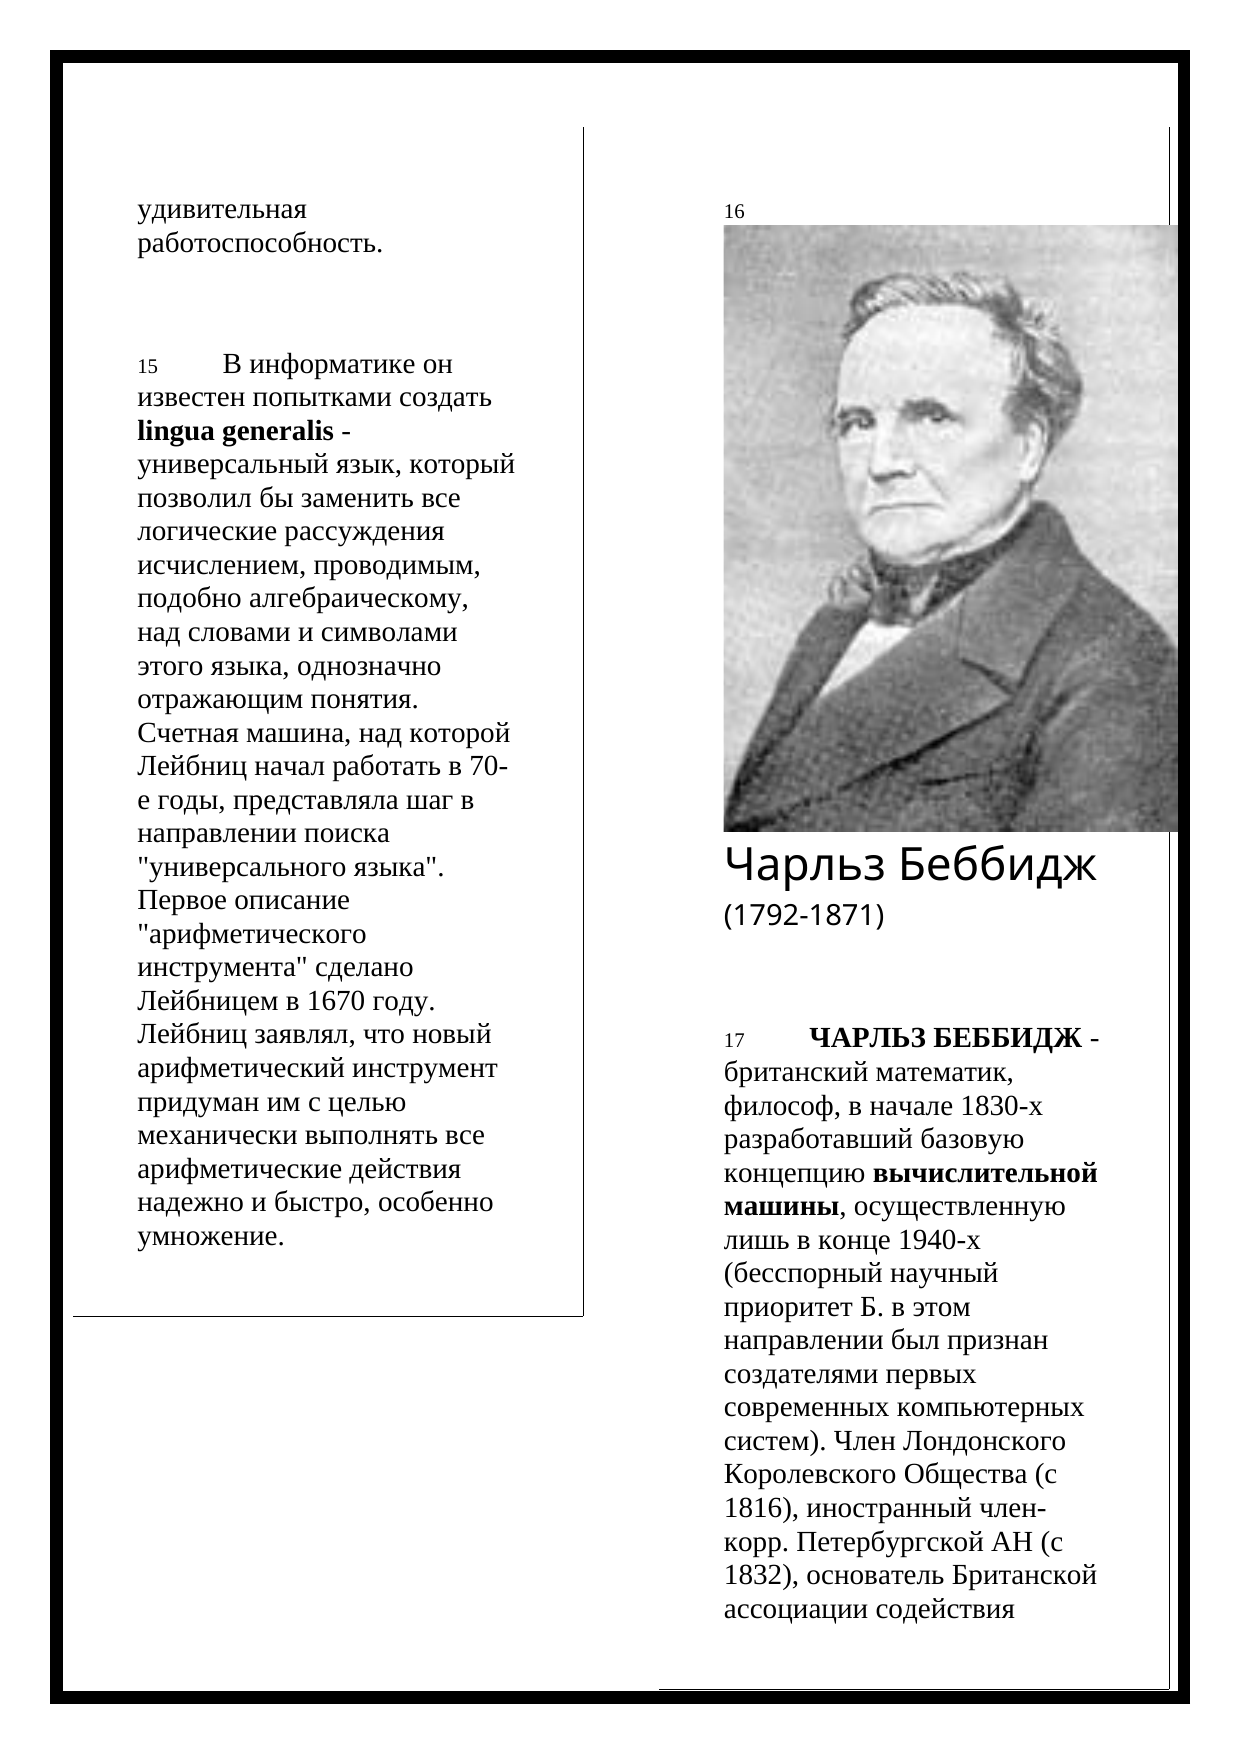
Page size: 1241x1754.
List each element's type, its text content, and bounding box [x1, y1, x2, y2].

list удивительная работоспособность. [72, 127, 583, 281]
list Чарльз Беббидж (1792-1871) [659, 127, 1169, 956]
list ЧАРЛЬЗ БЕББИДЖ - британский математик, философ, в начале 1830-х разработавший базовую концепцию вычислительной машины, осуществленную лишь в конце 1940-х (бесспорный научный приоритет Б. в этом направлении был признан создателями первых современных компьютерных систем). Член Лондонского Королевского Общества (с 1816), иностранный член-корр. Петербургской АН (с 1832), основатель Британской ассоциации содействия развитию науки и Лондонского Статистического Общества. Основные труды: "Экономика машин и производства" (1832, единственное полностью завершенное произведение), а также более 80 других статей. Родился в семье известного лондонского банкира Бенджамина Б. Перед поступлением в Тринити-Колледж Кембриджского университета (1811) самостоятельно изучил такие труды, как "Теория функций" Лагранжа, "Принципы аналитических вычислений" Вудхауза и др. [659, 956, 1169, 1689]
list В информатике он известен попытками создать lingua generalis - универсальный язык, который позволил бы заменить все логические рассуждения исчислением, проводимым, подобно алгебраическому, над словами и символами этого языка, однозначно отражающим понятия. Счетная машина, над которой Лейбниц начал работать в 70-е годы, представляла шаг в направлении поиска "универсального языка". Первое описание "арифметического инструмента" сделано Лейбницем в 1670 году. Лейбниц заявлял, что новый арифметический инструмент придуман им с целью механически выполнять все арифметические действия надежно и быстро, особенно умножение. [72, 281, 583, 1316]
